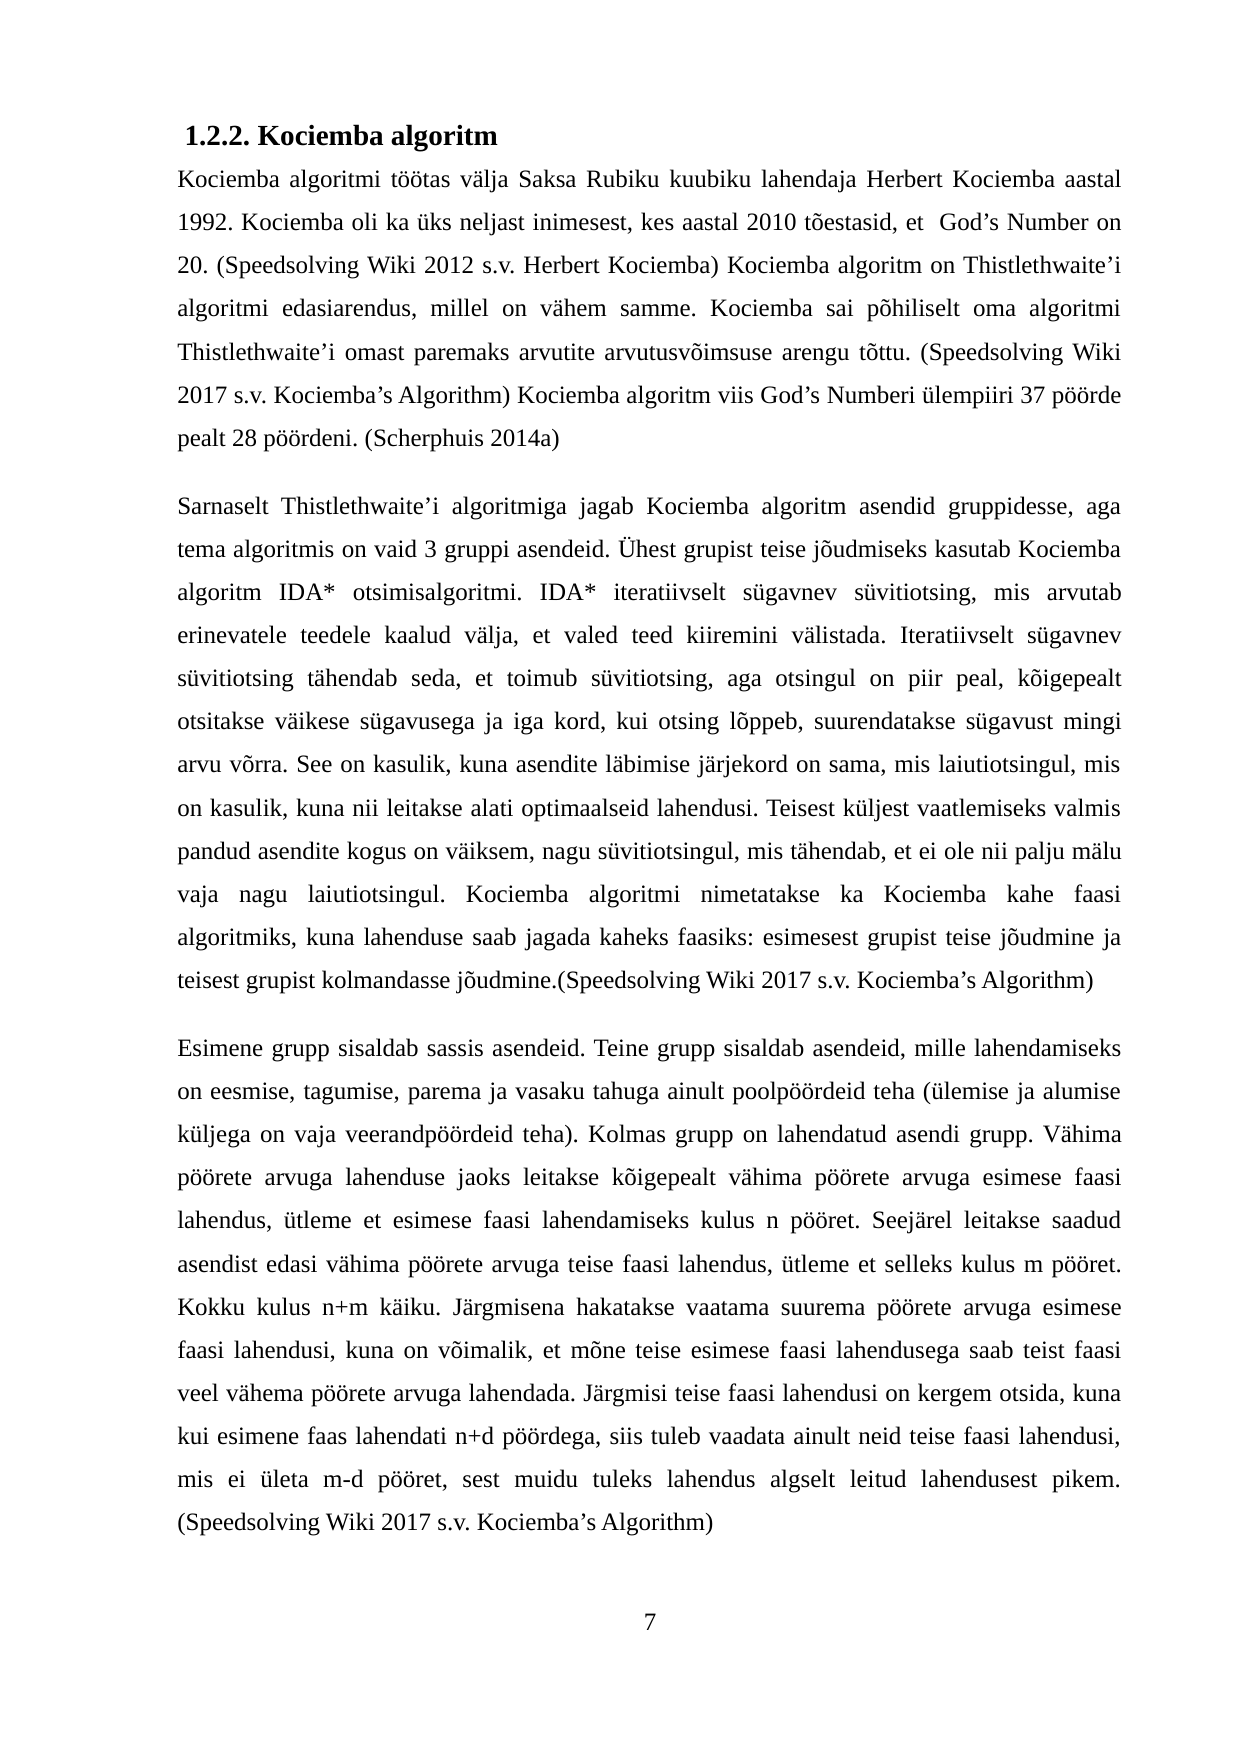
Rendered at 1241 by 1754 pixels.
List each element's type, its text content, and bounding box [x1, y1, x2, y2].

subtitle Kociemba algoritm [177, 118, 1122, 152]
text Esimene grupp sisaldab sassis asendeid. Teine grupp sisaldab asendeid, mille lahendamiseks on eesmise, tagumise, parema ja vasaku tahuga ainult poolpöördeid teha (ülemise ja alumise küljega on vaja veerandpöördeid teha). Kolmas grupp on lahendatud asendi grupp. Vähima pöörete arvuga lahenduse jaoks leitakse kõigepealt vähima pöörete arvuga esimese faasi lahendus, ütleme et esimese faasi lahendamiseks kulus n pööret. Seejärel leitakse saadud asendist edasi vähima pöörete arvuga teise faasi lahendus, ütleme et selleks kulus m pööret. Kokku kulus n+m käiku. Järgmisena hakatakse vaatama suurema pöörete arvuga esimese faasi lahendusi, kuna on võimalik, et mõne teise esimese faasi lahendusega saab teist faasi veel vähema pöörete arvuga lahendada. Järgmisi teise faasi lahendusi on kergem otsida, kuna kui esimene faas lahendati n+d pöördega, siis tuleb vaadata ainult neid teise faasi lahendusi, mis ei ületa m-d pööret, sest muidu tuleks lahendus algselt leitud lahendusest pikem. (Speedsolving Wiki 2017 s.v. Kociemba’s Algorithm) [177, 1033, 1122, 1536]
text Sarnaselt Thistlethwaite’i algoritmiga jagab Kociemba algoritm asendid gruppidesse, aga tema algoritmis on vaid 3 gruppi asendeid. Ühest grupist teise jõudmiseks kasutab Kociemba algoritm IDA* otsimisalgoritmi. IDA* iteratiivselt sügavnev süvitiotsing, mis arvutab erinevatele teedele kaalud välja, et valed teed kiiremini välistada. Iteratiivselt sügavnev süvitiotsing tähendab seda, et toimub süvitiotsing, aga otsingul on piir peal, kõigepealt otsitakse väikese sügavusega ja iga kord, kui otsing lõppeb, suurendatakse sügavust mingi arvu võrra. See on kasulik, kuna asendite läbimise järjekord on sama, mis laiutiotsingul, mis on kasulik, kuna nii leitakse alati optimaalseid lahendusi. Teisest küljest vaatlemiseks valmis pandud asendite kogus on väiksem, nagu süvitiotsingul, mis tähendab, et ei ole nii palju mälu vaja nagu laiutiotsingul. Kociemba algoritmi nimetatakse ka Kociemba kahe faasi algoritmiks, kuna lahenduse saab jagada kaheks faasiks: esimesest grupist teise jõudmine ja teisest grupist kolmandasse jõudmine.(Speedsolving Wiki 2017 s.v. Kociemba’s Algorithm) [177, 491, 1122, 994]
text Kociemba algoritmi töötas välja Saksa Rubiku kuubiku lahendaja Herbert Kociemba aastal 1992. Kociemba oli ka üks neljast inimesest, kes aastal 2010 tõestasid, et God’s Number on 20. (Speedsolving Wiki 2012 s.v. Herbert Kociemba) Kociemba algoritm on Thistlethwaite’i algoritmi edasiarendus, millel on vähem samme. Kociemba sai põhiliselt oma algoritmi Thistlethwaite’i omast paremaks arvutite arvutusvõimsuse arengu tõttu. (Speedsolving Wiki 2017 s.v. Kociemba’s Algorithm) Kociemba algoritm viis God’s Numberi ülempiiri 37 pöörde pealt 28 pöördeni. (Scherphuis 2014a) [177, 164, 1122, 452]
